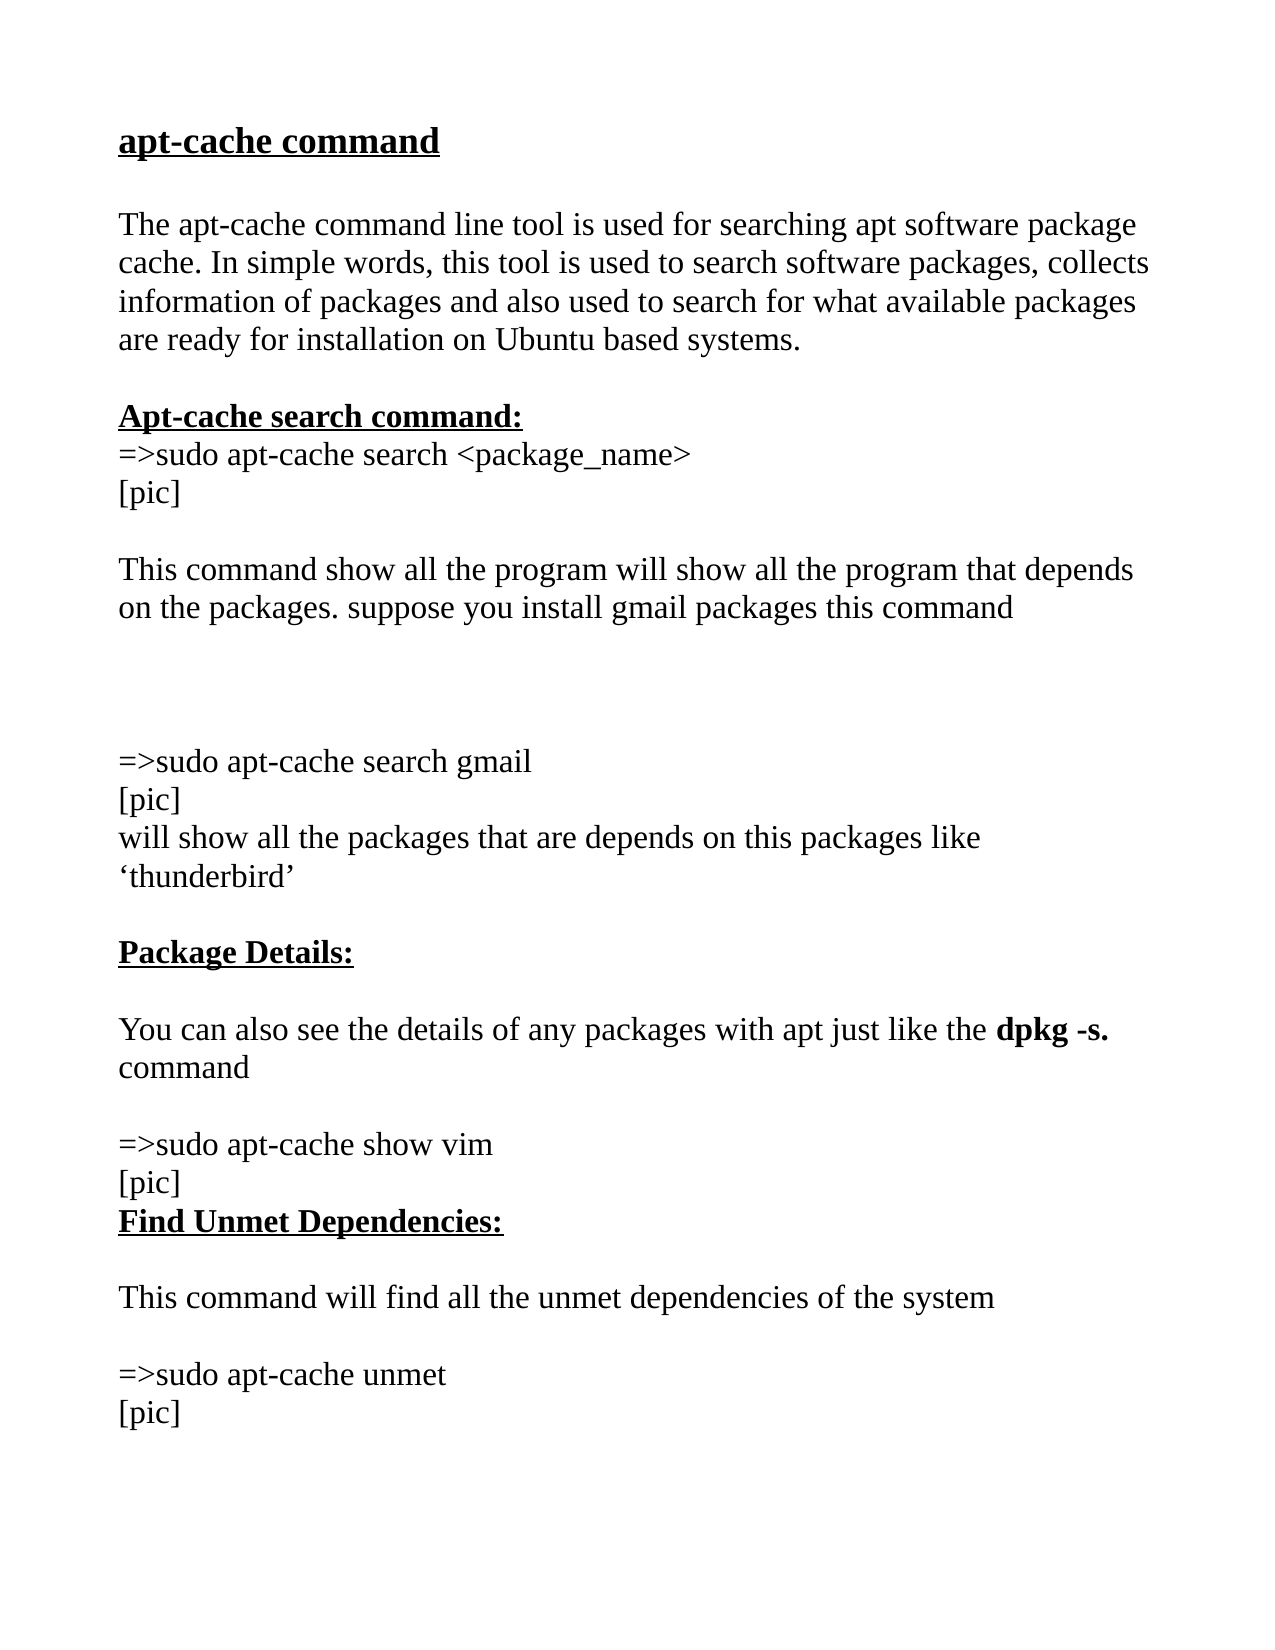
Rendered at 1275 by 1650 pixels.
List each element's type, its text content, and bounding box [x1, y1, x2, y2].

text You can also see the details of any packages with apt just like the dpkg -s. [118, 1009, 1157, 1048]
text apt-cache command [118, 118, 1157, 161]
text [pic] [118, 779, 1157, 818]
text The apt-cache command line tool is used for searching apt software package cache. In simple words, this tool is used to search software packages, collects information of packages and also used to search for what available packages are ready for installation on Ubuntu based systems. [118, 204, 1157, 358]
text command [118, 1048, 1157, 1086]
text This command show all the program will show all the program that depends on the packages. suppose you install gmail packages this command [118, 549, 1157, 626]
text [pic] [118, 1393, 1157, 1431]
text =>sudo apt-cache unmet [118, 1354, 1157, 1393]
text Find Unmet Dependencies: [118, 1201, 1157, 1239]
text will show all the packages that are depends on this packages like ‘thunderbird’ [118, 818, 1157, 894]
text =>sudo apt-cache search <package_name> [118, 434, 1157, 473]
text =>sudo apt-cache search gmail [118, 741, 1157, 779]
text Apt-cache search command: [118, 396, 1157, 434]
text This command will find all the unmet dependencies of the system [118, 1278, 1157, 1316]
text =>sudo apt-cache show vim [118, 1124, 1157, 1163]
text [pic] [118, 473, 1157, 511]
text [pic] [118, 1163, 1157, 1201]
text Package Details: [118, 933, 1157, 971]
